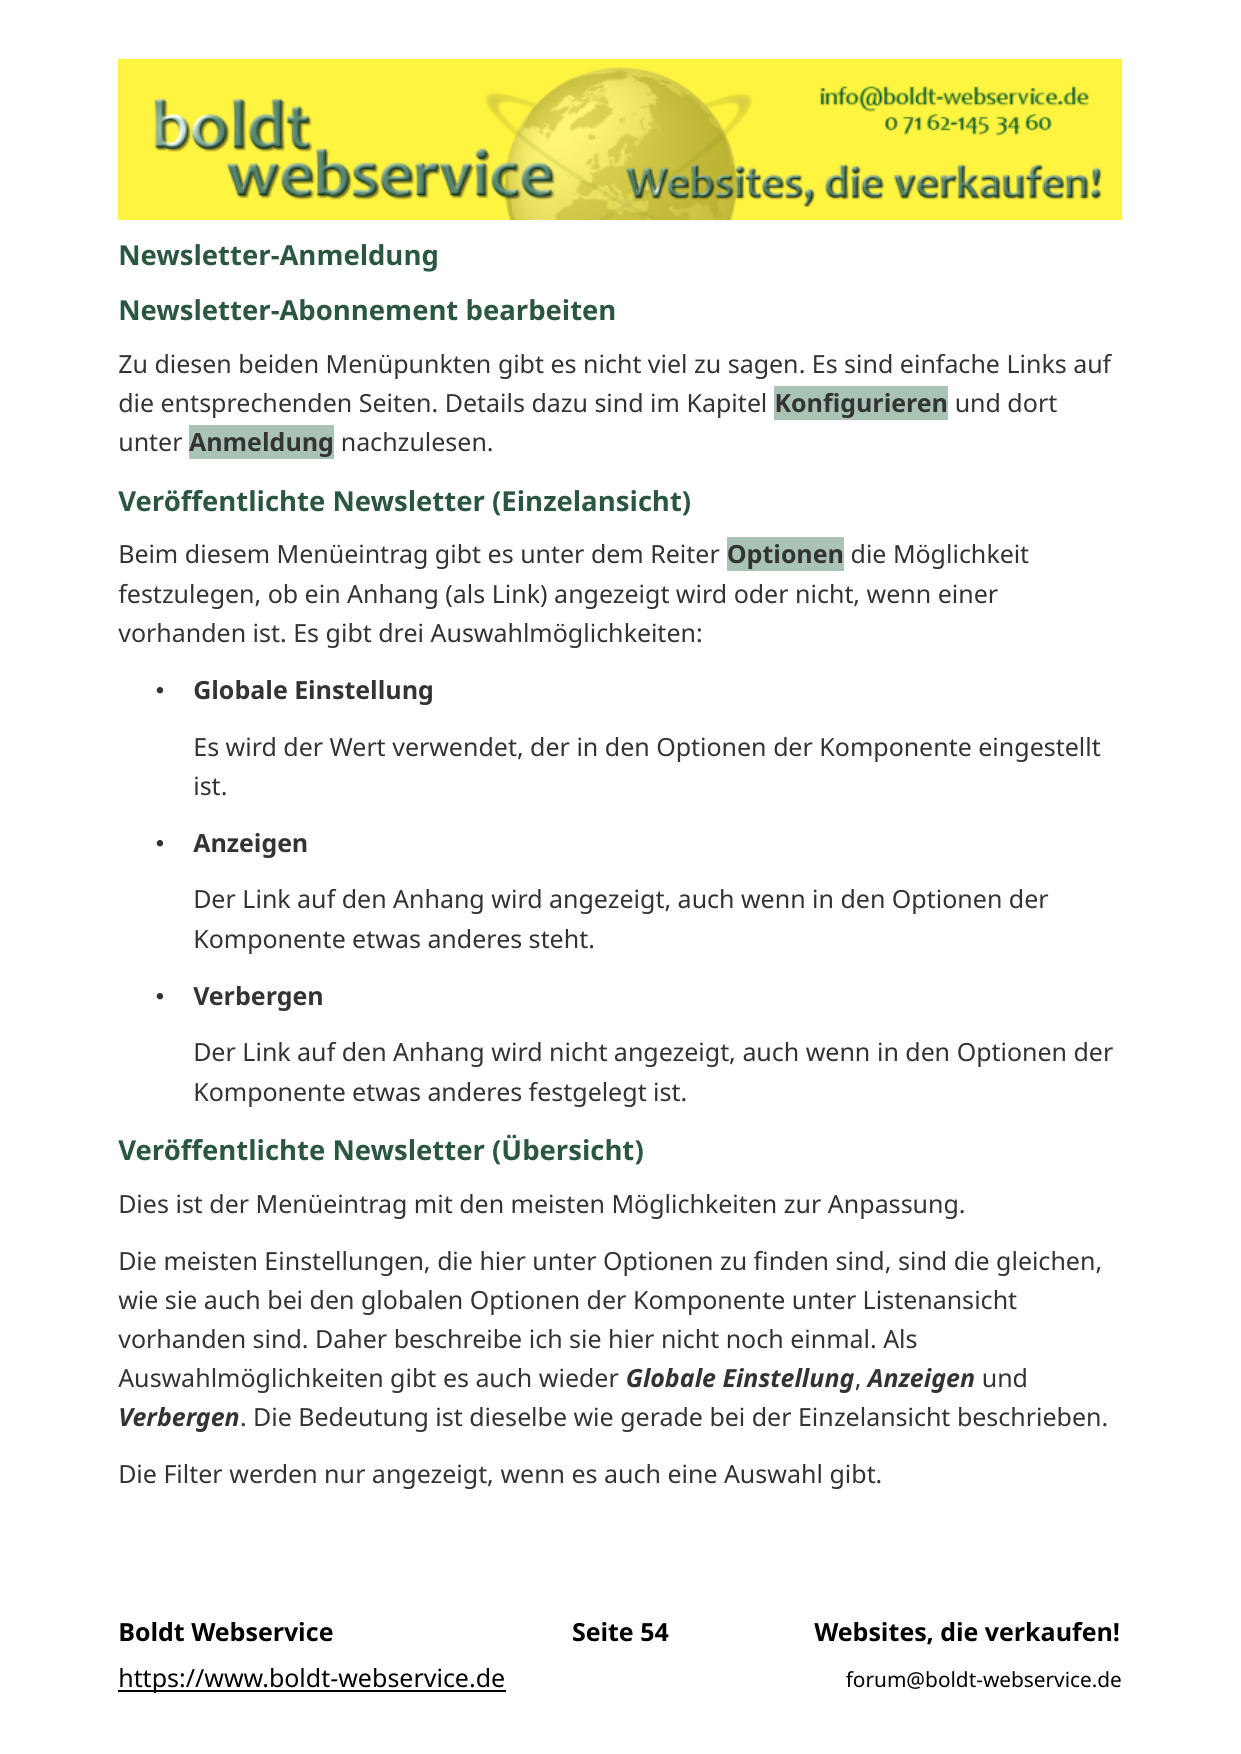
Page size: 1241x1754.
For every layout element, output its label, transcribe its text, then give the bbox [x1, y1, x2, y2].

text Die meisten Einstellungen, die hier unter Optionen zu finden sind, sind die gleichen, wie sie auch bei den globalen Optionen der Komponente unter Listenansicht vorhanden sind. Daher beschreibe ich sie hier nicht noch einmal. Als Auswahlmöglichkeiten gibt es auch wieder Globale Einstellung, Anzeigen und Verbergen. Die Bedeutung ist dieselbe wie gerade bei der Einzelansicht beschrieben. [118, 1243, 1122, 1434]
list Globale Einstellung [156, 672, 1122, 706]
list Der Link auf den Anhang wird angezeigt, auch wenn in den Optionen der Komponente etwas anderes steht. [156, 882, 1122, 955]
list Der Link auf den Anhang wird nicht angezeigt, auch wenn in den Optionen der Komponente etwas anderes festgelegt ist. [156, 1035, 1122, 1108]
picture [118, 59, 1123, 220]
text Beim diesem Menüeintrag gibt es unter dem Reiter Optionen die Möglichkeit festzulegen, ob ein Anhang (als Link) angezeigt wird oder nicht, wenn einer vorhanden ist. Es gibt drei Auswahlmöglichkeiten: [118, 537, 1122, 649]
list Es wird der Wert verwendet, der in den Optionen der Komponente eingestellt ist. [156, 729, 1122, 802]
subtitle Newsletter-Abonnement bearbeiten [118, 291, 1122, 329]
list Anzeigen [156, 825, 1122, 859]
text Zu diesen beiden Menüpunkten gibt es nicht viel zu sagen. Es sind einfache Links auf die entsprechenden Seiten. Details dazu sind im Kapitel Konfigurieren und dort unter Anmeldung nachzulesen. [118, 347, 1122, 459]
subtitle Newsletter-Anmeldung [118, 236, 1122, 274]
subtitle Veröffentlichte Newsletter (Einzelansicht) [118, 482, 1122, 519]
text Die Filter werden nur angezeigt, wenn es auch eine Auswahl gibt. [118, 1457, 1122, 1491]
list Verbergen [156, 978, 1122, 1012]
text Dies ist der Menüeintrag mit den meisten Möglichkeiten zur Anpassung. [118, 1186, 1122, 1220]
subtitle Veröffentlichte Newsletter (Übersicht) [118, 1131, 1122, 1168]
